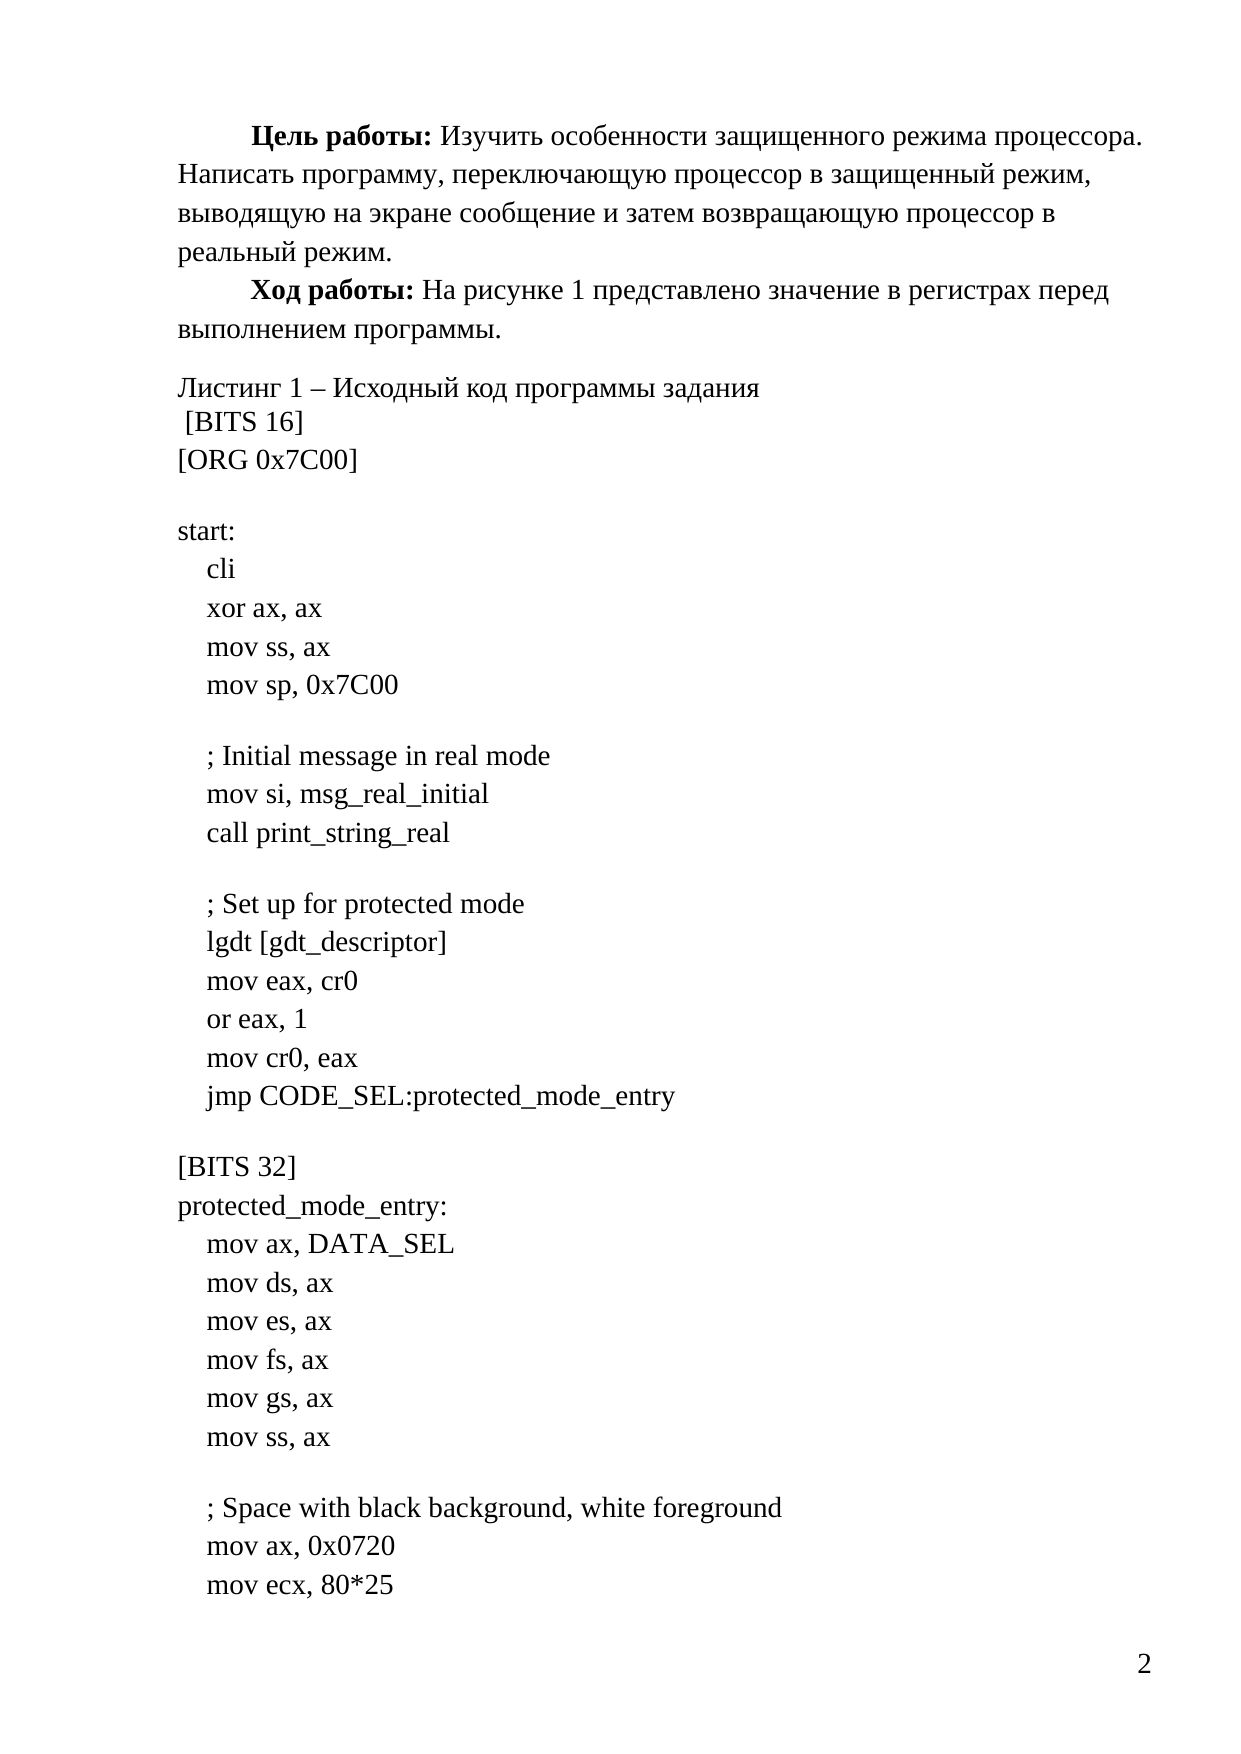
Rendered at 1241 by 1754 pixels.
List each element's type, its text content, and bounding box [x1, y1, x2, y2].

text ; Space with black background, white foreground [177, 1490, 1152, 1523]
text jmp CODE_SEL:protected_mode_entry [177, 1078, 1152, 1112]
text mov cr0, eax [177, 1040, 1152, 1073]
text mov gs, ax [177, 1380, 1152, 1414]
text xor ax, ax [177, 590, 1152, 624]
text mov sp, 0x7C00 [177, 667, 1152, 701]
text mov es, ax [177, 1303, 1152, 1337]
text lgdt [gdt_descriptor] [177, 924, 1152, 958]
text Цель работы: Изучить особенности защищенного режима процессора. Написать программу, переключающую процессор в защищенный режим, выводящую на экране сообщение и затем возвращающую процессор в реальный режим. Ход работы: На рисунке 1 представлено значение в регистрах перед выполнением программы. [177, 118, 1152, 344]
text or eax, 1 [177, 1001, 1152, 1035]
text cli [177, 552, 1152, 585]
text mov eax, cr0 [177, 963, 1152, 996]
text mov si, msg_real_initial [177, 776, 1152, 810]
text mov ss, ax [177, 629, 1152, 662]
text mov ds, ax [177, 1265, 1152, 1298]
text [BITS 32] [177, 1149, 1152, 1183]
text [ORG 0x7C00] [177, 442, 1152, 476]
text mov fs, ax [177, 1342, 1152, 1375]
text Листинг 1 – Исходный код программы задания [177, 370, 1152, 404]
text protected_mode_entry: [177, 1188, 1152, 1221]
text mov ss, ax [177, 1419, 1152, 1452]
text ; Initial message in real mode [177, 738, 1152, 771]
text ; Set up for protected mode [177, 886, 1152, 919]
text [BITS 16] [177, 404, 1152, 437]
text mov ax, DATA_SEL [177, 1226, 1152, 1260]
text start: [177, 513, 1152, 547]
text mov ecx, 80*25 [177, 1567, 1152, 1600]
text call print_string_real [177, 815, 1152, 848]
text mov ax, 0x0720 [177, 1528, 1152, 1562]
